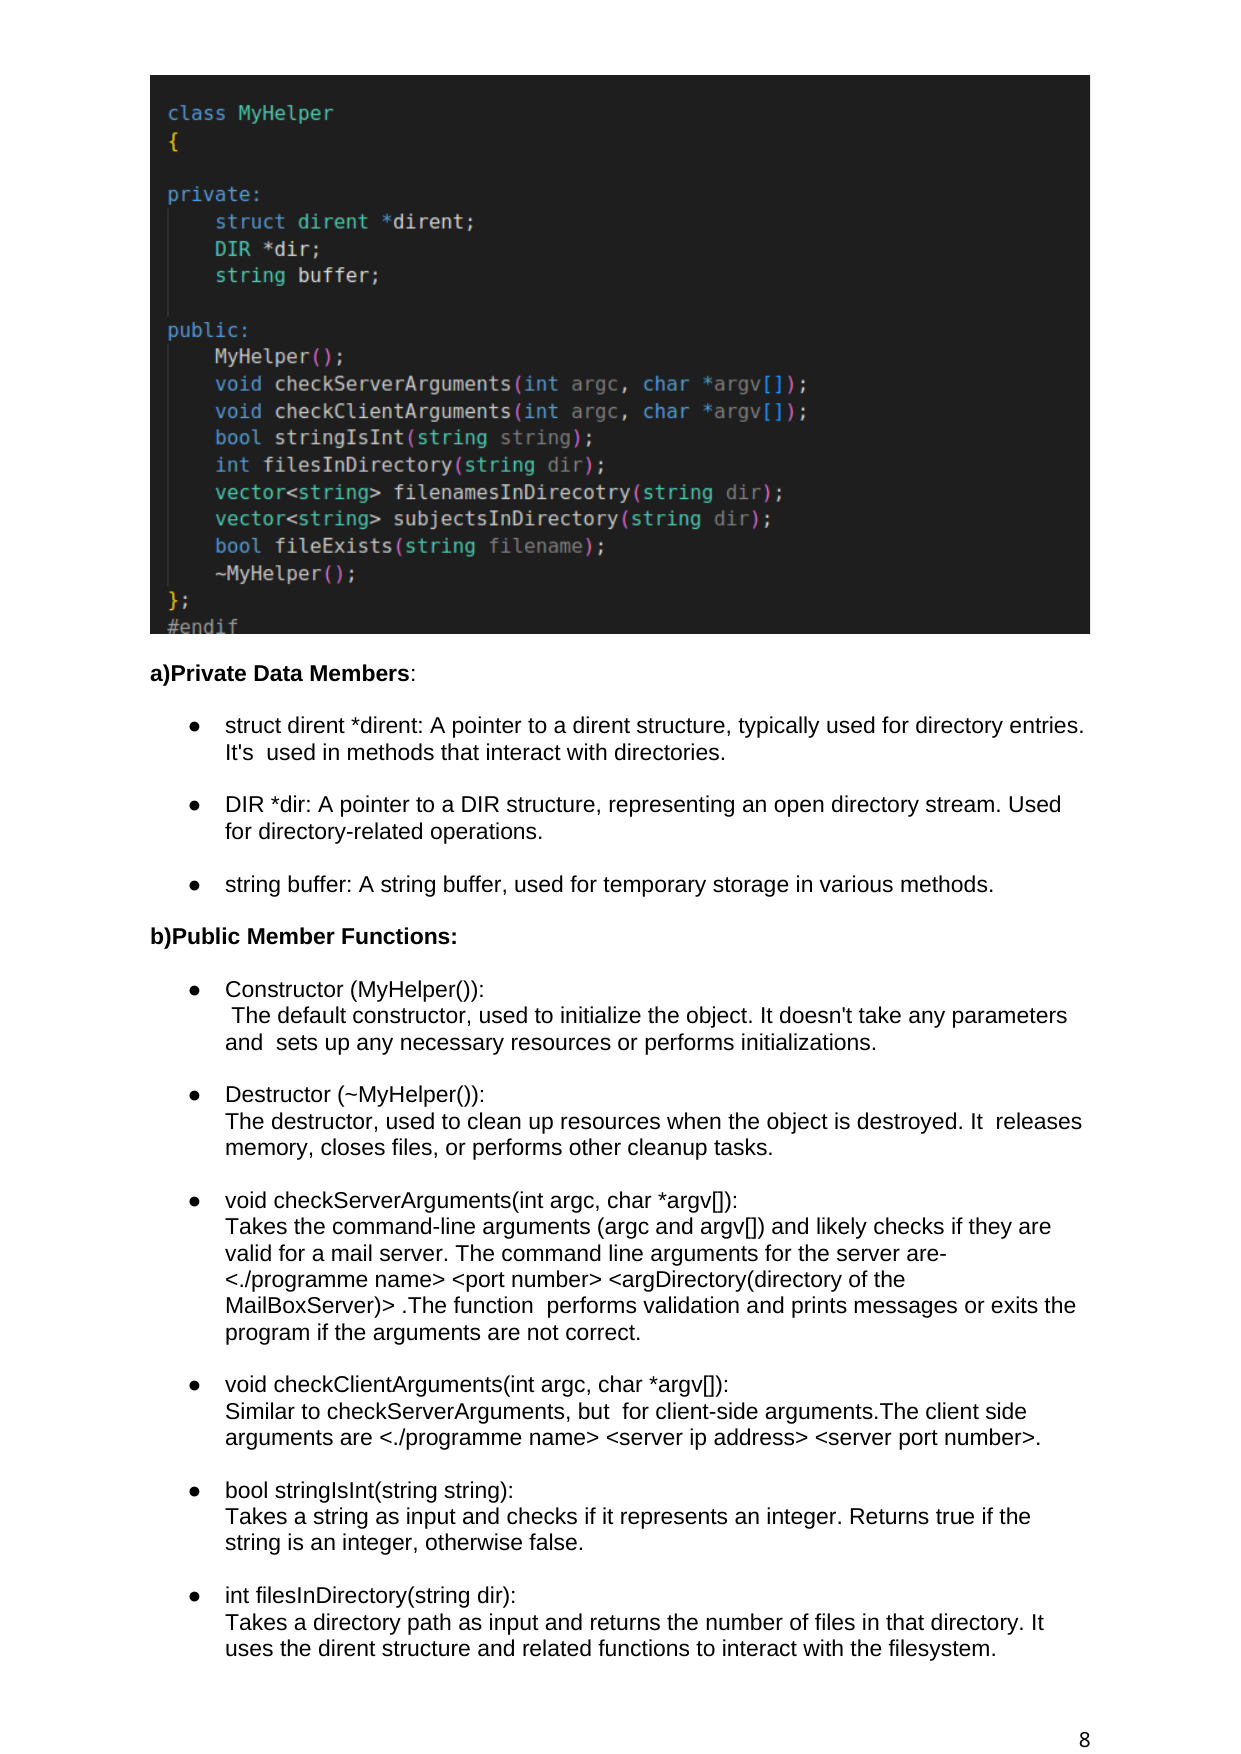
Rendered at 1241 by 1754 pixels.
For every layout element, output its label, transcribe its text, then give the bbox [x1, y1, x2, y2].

list bool stringIsInt(string string): [187, 1477, 1090, 1503]
list Destructor (~MyHelper()): [187, 1081, 1090, 1108]
list void checkServerArguments(int argc, char *argv[]): [187, 1187, 1090, 1213]
text Takes a directory path as input and returns the number of files in that directory. It uses the dirent structure and related functions to interact with the filesystem. [225, 1608, 1090, 1661]
list int filesInDirectory(string dir): [187, 1582, 1090, 1608]
text Takes a string as input and checks if it represents an integer. Returns true if the string is an integer, otherwise false. [225, 1503, 1090, 1556]
list Constructor (MyHelper()): [187, 976, 1090, 1002]
text The destructor, used to clean up resources when the object is destroyed. It releases memory, closes files, or performs other cleanup tasks. [225, 1108, 1090, 1160]
picture [150, 75, 1091, 634]
list struct dirent *dirent: A pointer to a dirent structure, typically used for directory entries. It's used in methods that interact with directories. [187, 712, 1090, 765]
text The default constructor, used to initialize the object. It doesn't take any parameters and sets up any necessary resources or performs initializations. [225, 1002, 1090, 1055]
list void checkClientArguments(int argc, char *argv[]): [187, 1371, 1090, 1398]
text a)Private Data Members: [150, 660, 1090, 686]
list string buffer: A string buffer, used for temporary storage in various methods. [187, 871, 1090, 897]
text Similar to checkServerArguments, but for client-side arguments.The client side arguments are <./programme name> <server ip address> <server port number>. [225, 1398, 1090, 1450]
text b)Public Member Functions: [150, 923, 1090, 949]
list DIR *dir: A pointer to a DIR structure, representing an open directory stream. Used for directory-related operations. [187, 791, 1090, 844]
text Takes the command-line arguments (argc and argv[]) and likely checks if they are valid for a mail server. The command line arguments for the server are- <./programme name> <port number> <argDirectory(directory of the MailBoxServer)> .The function performs validation and prints messages or exits the program if the arguments are not correct. [225, 1213, 1090, 1345]
